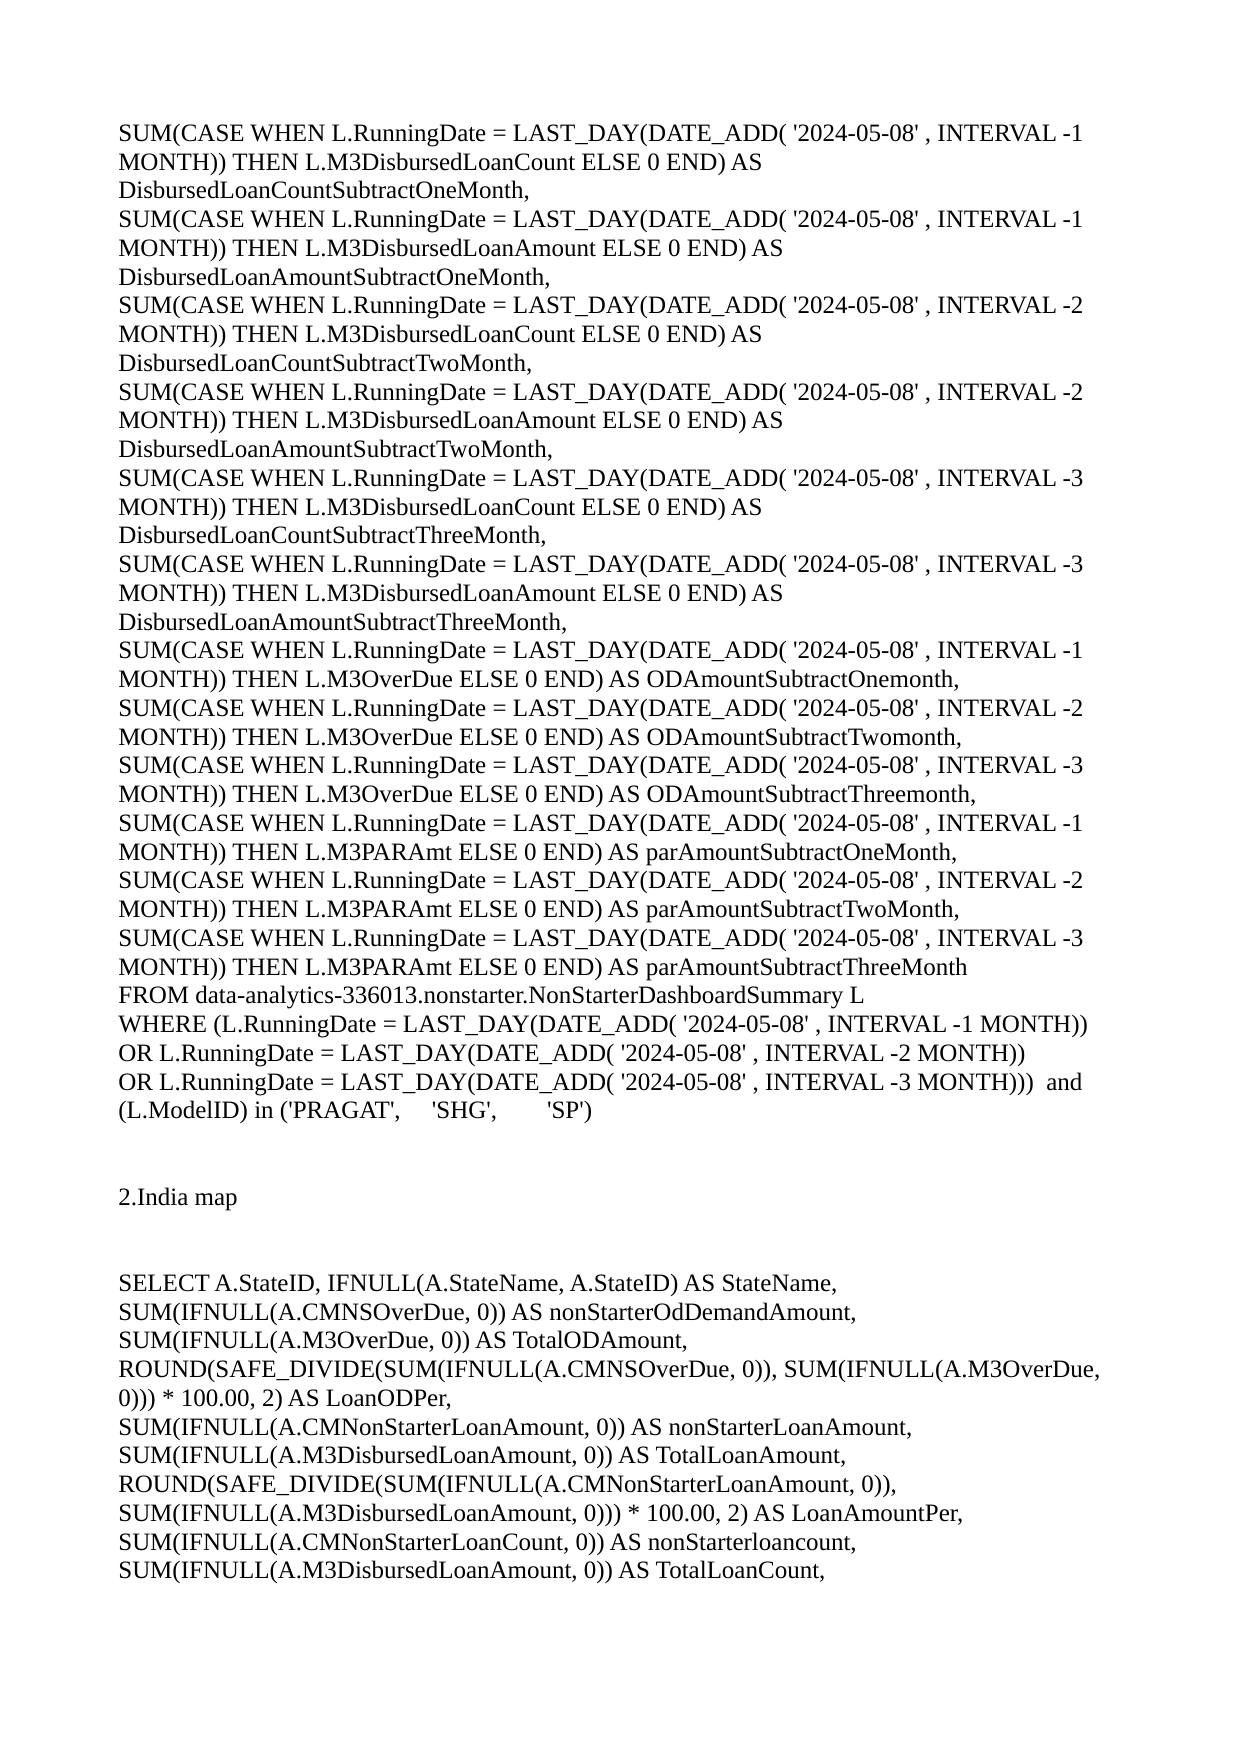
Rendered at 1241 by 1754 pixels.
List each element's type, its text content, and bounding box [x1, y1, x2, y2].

text SUM(CASE WHEN L.RunningDate = LAST_DAY(DATE_ADD( '2024-05-08' , INTERVAL -1 MONTH)) THEN L.M3DisbursedLoanAmount ELSE 0 END) AS DisbursedLoanAmountSubtractOneMonth, [118, 204, 1122, 291]
text SUM(CASE WHEN L.RunningDate = LAST_DAY(DATE_ADD( '2024-05-08' , INTERVAL -2 MONTH)) THEN L.M3DisbursedLoanAmount ELSE 0 END) AS DisbursedLoanAmountSubtractTwoMonth, [118, 377, 1122, 463]
text SUM(CASE WHEN L.RunningDate = LAST_DAY(DATE_ADD( '2024-05-08' , INTERVAL -2 MONTH)) THEN L.M3DisbursedLoanCount ELSE 0 END) AS DisbursedLoanCountSubtractTwoMonth, [118, 291, 1122, 377]
text OR L.RunningDate = LAST_DAY(DATE_ADD( '2024-05-08' , INTERVAL -2 MONTH)) [118, 1038, 1122, 1067]
text SUM(IFNULL(A.M3OverDue, 0)) AS TotalODAmount, [118, 1326, 1122, 1354]
text SUM(CASE WHEN L.RunningDate = LAST_DAY(DATE_ADD( '2024-05-08' , INTERVAL -1 MONTH)) THEN L.M3OverDue ELSE 0 END) AS ODAmountSubtractOnemonth, [118, 636, 1122, 693]
text OR L.RunningDate = LAST_DAY(DATE_ADD( '2024-05-08' , INTERVAL -3 MONTH))) and (L.ModelID) in ('PRAGAT', 'SHG', 'SP') [118, 1067, 1122, 1124]
text SUM(CASE WHEN L.RunningDate = LAST_DAY(DATE_ADD( '2024-05-08' , INTERVAL -2 MONTH)) THEN L.M3OverDue ELSE 0 END) AS ODAmountSubtractTwomonth, [118, 693, 1122, 751]
text SUM(CASE WHEN L.RunningDate = LAST_DAY(DATE_ADD( '2024-05-08' , INTERVAL -2 MONTH)) THEN L.M3PARAmt ELSE 0 END) AS parAmountSubtractTwoMonth, [118, 866, 1122, 923]
text SELECT A.StateID, IFNULL(A.StateName, A.StateID) AS StateName, [118, 1268, 1122, 1297]
text ROUND(SAFE_DIVIDE(SUM(IFNULL(A.CMNonStarterLoanAmount, 0)), SUM(IFNULL(A.M3DisbursedLoanAmount, 0))) * 100.00, 2) AS LoanAmountPer, [118, 1469, 1122, 1527]
text SUM(CASE WHEN L.RunningDate = LAST_DAY(DATE_ADD( '2024-05-08' , INTERVAL -3 MONTH)) THEN L.M3PARAmt ELSE 0 END) AS parAmountSubtractThreeMonth [118, 923, 1122, 981]
text SUM(IFNULL(A.CMNonStarterLoanCount, 0)) AS nonStarterloancount, [118, 1527, 1122, 1556]
text WHERE (L.RunningDate = LAST_DAY(DATE_ADD( '2024-05-08' , INTERVAL -1 MONTH)) [118, 1009, 1122, 1038]
text SUM(IFNULL(A.M3DisbursedLoanAmount, 0)) AS TotalLoanAmount, [118, 1441, 1122, 1469]
text SUM(IFNULL(A.M3DisbursedLoanAmount, 0)) AS TotalLoanCount, [118, 1556, 1122, 1584]
text SUM(CASE WHEN L.RunningDate = LAST_DAY(DATE_ADD( '2024-05-08' , INTERVAL -3 MONTH)) THEN L.M3DisbursedLoanCount ELSE 0 END) AS DisbursedLoanCountSubtractThreeMonth, [118, 463, 1122, 549]
text FROM data-analytics-336013.nonstarter.NonStarterDashboardSummary L [118, 981, 1122, 1009]
text SUM(CASE WHEN L.RunningDate = LAST_DAY(DATE_ADD( '2024-05-08' , INTERVAL -1 MONTH)) THEN L.M3PARAmt ELSE 0 END) AS parAmountSubtractOneMonth, [118, 808, 1122, 866]
text SUM(CASE WHEN L.RunningDate = LAST_DAY(DATE_ADD( '2024-05-08' , INTERVAL -1 MONTH)) THEN L.M3DisbursedLoanCount ELSE 0 END) AS DisbursedLoanCountSubtractOneMonth, [118, 118, 1122, 204]
text SUM(IFNULL(A.CMNonStarterLoanAmount, 0)) AS nonStarterLoanAmount, [118, 1412, 1122, 1441]
text SUM(CASE WHEN L.RunningDate = LAST_DAY(DATE_ADD( '2024-05-08' , INTERVAL -3 MONTH)) THEN L.M3OverDue ELSE 0 END) AS ODAmountSubtractThreemonth, [118, 751, 1122, 808]
text SUM(CASE WHEN L.RunningDate = LAST_DAY(DATE_ADD( '2024-05-08' , INTERVAL -3 MONTH)) THEN L.M3DisbursedLoanAmount ELSE 0 END) AS DisbursedLoanAmountSubtractThreeMonth, [118, 549, 1122, 636]
text ROUND(SAFE_DIVIDE(SUM(IFNULL(A.CMNSOverDue, 0)), SUM(IFNULL(A.M3OverDue, 0))) * 100.00, 2) AS LoanODPer, [118, 1354, 1122, 1412]
text 2.India map [118, 1182, 1122, 1211]
text SUM(IFNULL(A.CMNSOverDue, 0)) AS nonStarterOdDemandAmount, [118, 1297, 1122, 1326]
